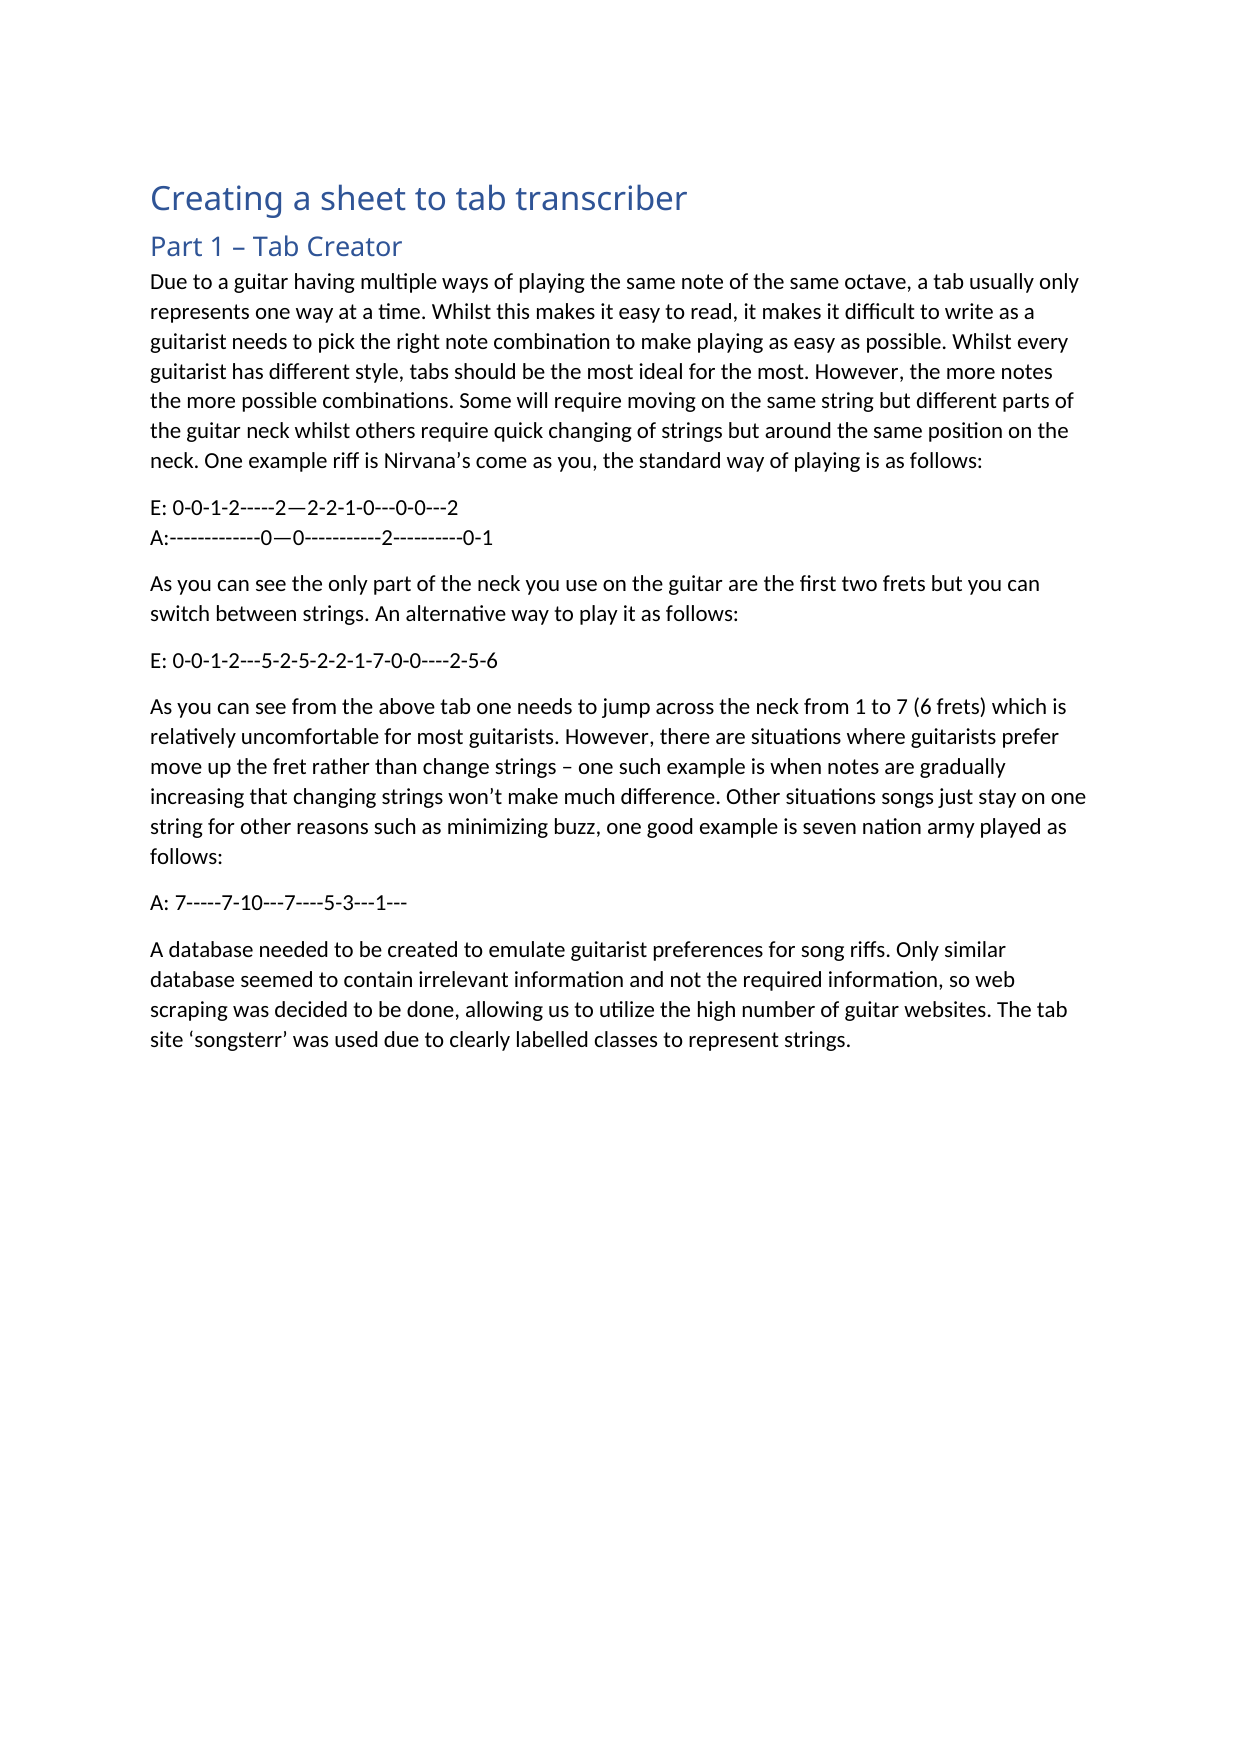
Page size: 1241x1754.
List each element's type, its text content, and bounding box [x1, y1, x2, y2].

text A database needed to be created to emulate guitarist preferences for song riffs. Only similar database seemed to contain irrelevant information and not the required information, so web scraping was decided to be done, allowing us to utilize the high number of guitar websites. The tab site ‘songsterr’ was used due to clearly labelled classes to represent strings. [150, 935, 1090, 1053]
subtitle Part 1 – Tab Creator [150, 228, 1090, 264]
text As you can see from the above tab one needs to jump across the neck from 1 to 7 (6 frets) which is relatively uncomfortable for most guitarists. However, there are situations where guitarists prefer move up the fret rather than change strings – one such example is when notes are gradually increasing that changing strings won’t make much difference. Other situations songs just stay on one string for other reasons such as minimizing buzz, one good example is seven nation army played as follows: [150, 692, 1090, 870]
text Due to a guitar having multiple ways of playing the same note of the same octave, a tab usually only represents one way at a time. Whilst this makes it easy to read, it makes it difficult to write as a guitarist needs to pick the right note combination to make playing as easy as possible. Whilst every guitarist has different style, tabs should be the most ideal for the most. However, the more notes the more possible combinations. Some will require moving on the same string but different parts of the guitar neck whilst others require quick changing of strings but around the same position on the neck. One example riff is Nirvana’s come as you, the standard way of playing is as follows: [150, 267, 1090, 474]
text E: 0-0-1-2---5-2-5-2-2-1-7-0-0----2-5-6 [150, 646, 1090, 674]
text A: 7-----7-10---7----5-3---1--- [150, 888, 1090, 917]
text As you can see the only part of the neck you use on the guitar are the first two frets but you can switch between strings. An alternative way to play it as follows: [150, 569, 1090, 627]
subtitle Creating a sheet to tab transcriber [150, 175, 1090, 220]
text E: 0-0-1-2-----2—2-2-1-0---0-0---2 A:-------------0—0-----------2----------0-1 [150, 493, 1090, 551]
